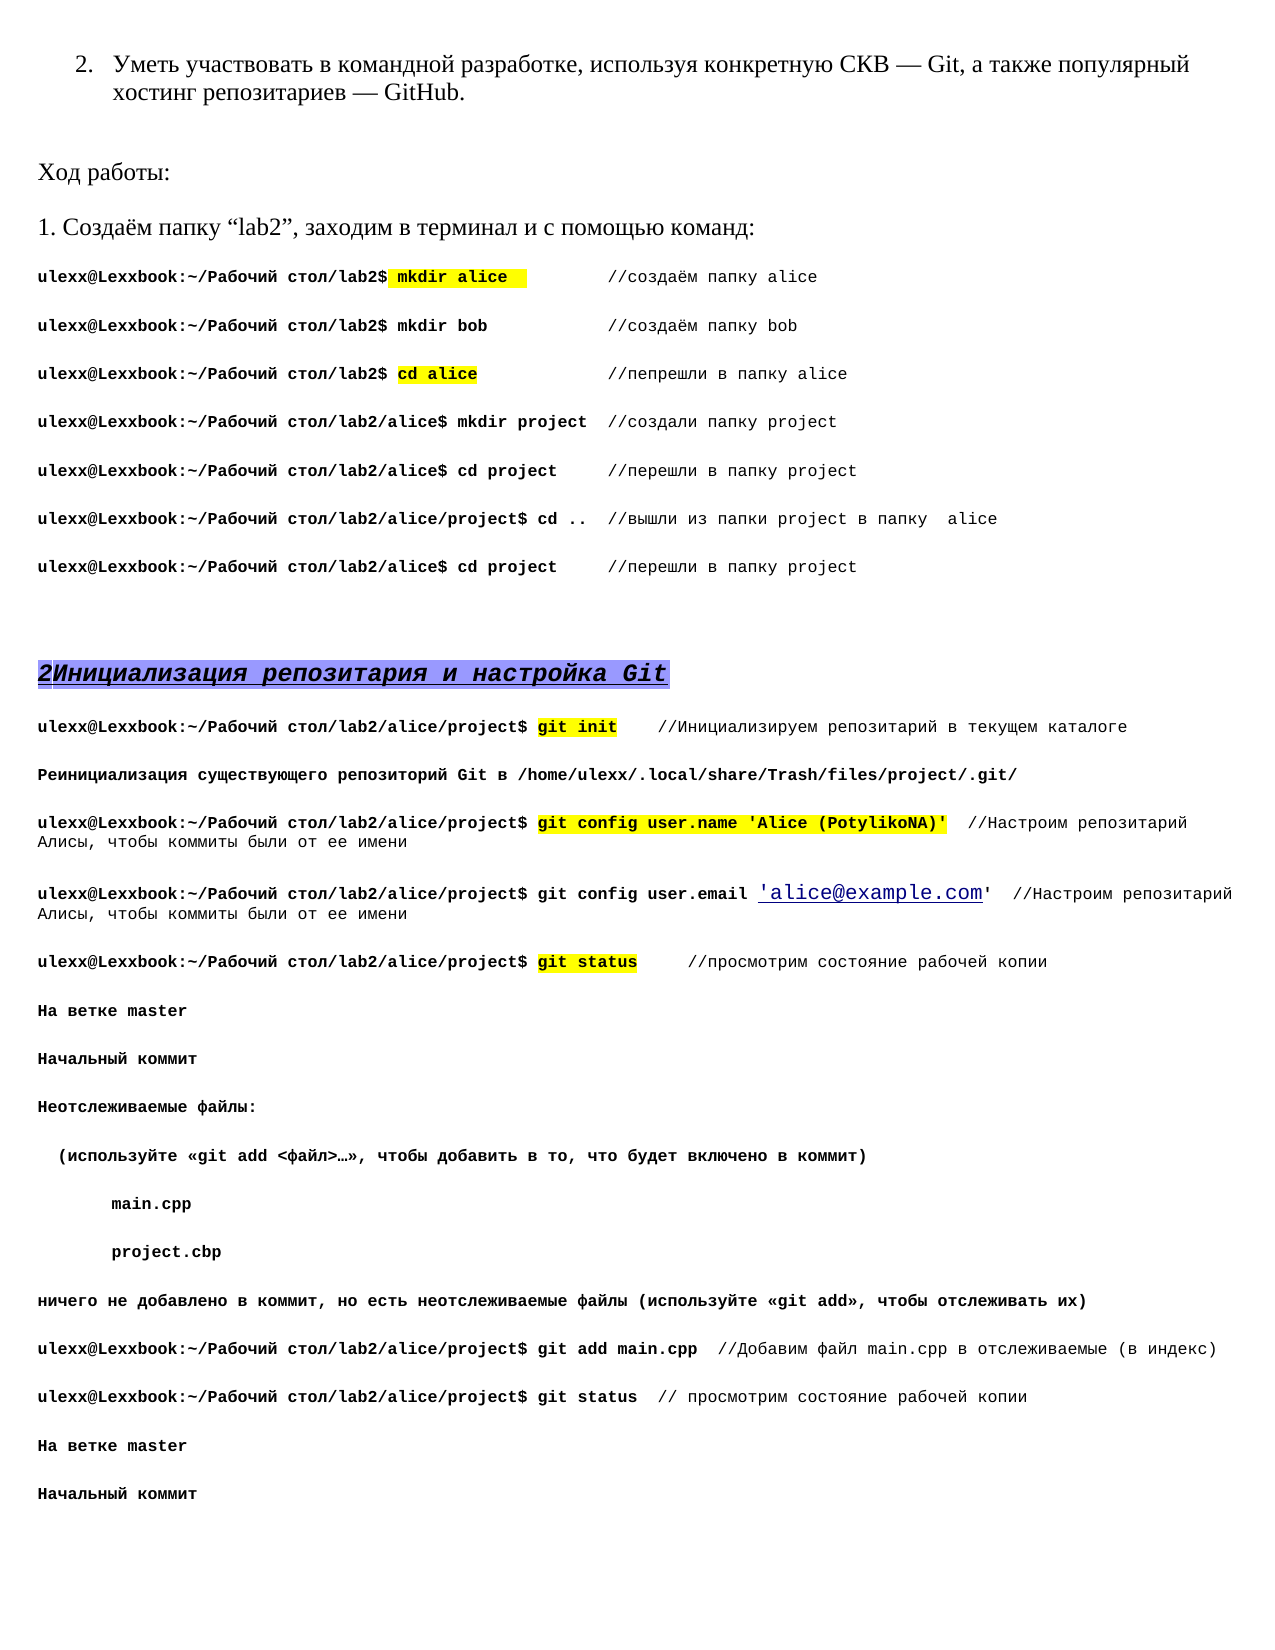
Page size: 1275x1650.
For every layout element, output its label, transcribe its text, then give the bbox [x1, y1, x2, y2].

text Начальный коммит [37, 1486, 1236, 1504]
text ulexx@Lexxbook:~/Рабочий стол/lab2/alice/project$ git init //Инициализируем репозитарий в текущем каталоге [37, 718, 1236, 737]
text ulexx@Lexxbook:~/Рабочий стол/lab2/alice/project$ git add main.cpp //Добавим файл main.cpp в отслеживаемые (в индекс) [37, 1341, 1236, 1359]
text ничего не добавлено в коммит, но есть неотслеживаемые файлы (используйте «git add», чтобы отслеживать их) [37, 1292, 1236, 1311]
text ulexx@Lexxbook:~/Рабочий стол/lab2/alice/project$ git status // просмотрим состояние рабочей копии [37, 1389, 1236, 1408]
text На ветке master [37, 1437, 1236, 1456]
text ulexx@Lexxbook:~/Рабочий стол/lab2$ cd alice //пепрешли в папку alice [37, 366, 1236, 384]
text ulexx@Lexxbook:~/Рабочий стол/lab2/alice/project$ cd .. //вышли из папки project в папку alice [37, 511, 1236, 529]
text ulexx@Lexxbook:~/Рабочий стол/lab2/alice/project$ git config user.name 'Alice (PotylikoNA)' //Настроим репозитарий Алисы, чтобы коммиты были от ее имени [37, 815, 1236, 853]
text На ветке master [37, 1002, 1236, 1021]
text Реинициализация существующего репозиторий Git в /home/ulexx/.local/share/Trash/files/project/.git/ [37, 767, 1236, 785]
text ulexx@Lexxbook:~/Рабочий стол/lab2$ mkdir alice //создаём папку alice [37, 269, 1236, 288]
text main.cpp [37, 1196, 1236, 1214]
text ulexx@Lexxbook:~/Рабочий стол/lab2/alice$ mkdir project //создали папку project [37, 414, 1236, 433]
text Начальный коммит [37, 1051, 1236, 1069]
text ulexx@Lexxbook:~/Рабочий стол/lab2/alice/project$ git config user.email 'alice@example.com' //Настроим репозитарий Алисы, чтобы коммиты были от ее имени [37, 882, 1236, 924]
text 1. Создаём папку “lab2”, заходим в терминал и с помощью команд: [37, 213, 1236, 241]
text project.cbp [37, 1244, 1236, 1263]
list Уметь участвовать в командной разработке, используя конкретную СКВ — Git, а также популярный хостинг репозитариев — GitHub. [75, 50, 1236, 105]
text ulexx@Lexxbook:~/Рабочий стол/lab2$ mkdir bob //создаём папку bob [37, 317, 1236, 336]
text ulexx@Lexxbook:~/Рабочий стол/lab2/alice$ cd project //перешли в папку project [37, 462, 1236, 481]
text Ход работы: [37, 158, 1236, 186]
text Неотслеживаемые файлы: [37, 1099, 1236, 1118]
text 2Инициализация репозитария и настройка Git [37, 660, 1236, 689]
text ulexx@Lexxbook:~/Рабочий стол/lab2/alice/project$ git status //просмотрим состояние рабочей копии [37, 954, 1236, 973]
text ulexx@Lexxbook:~/Рабочий стол/lab2/alice$ cd project //перешли в папку project [37, 559, 1236, 578]
text (используйте «git add <файл>…», чтобы добавить в то, что будет включено в коммит) [37, 1147, 1236, 1166]
